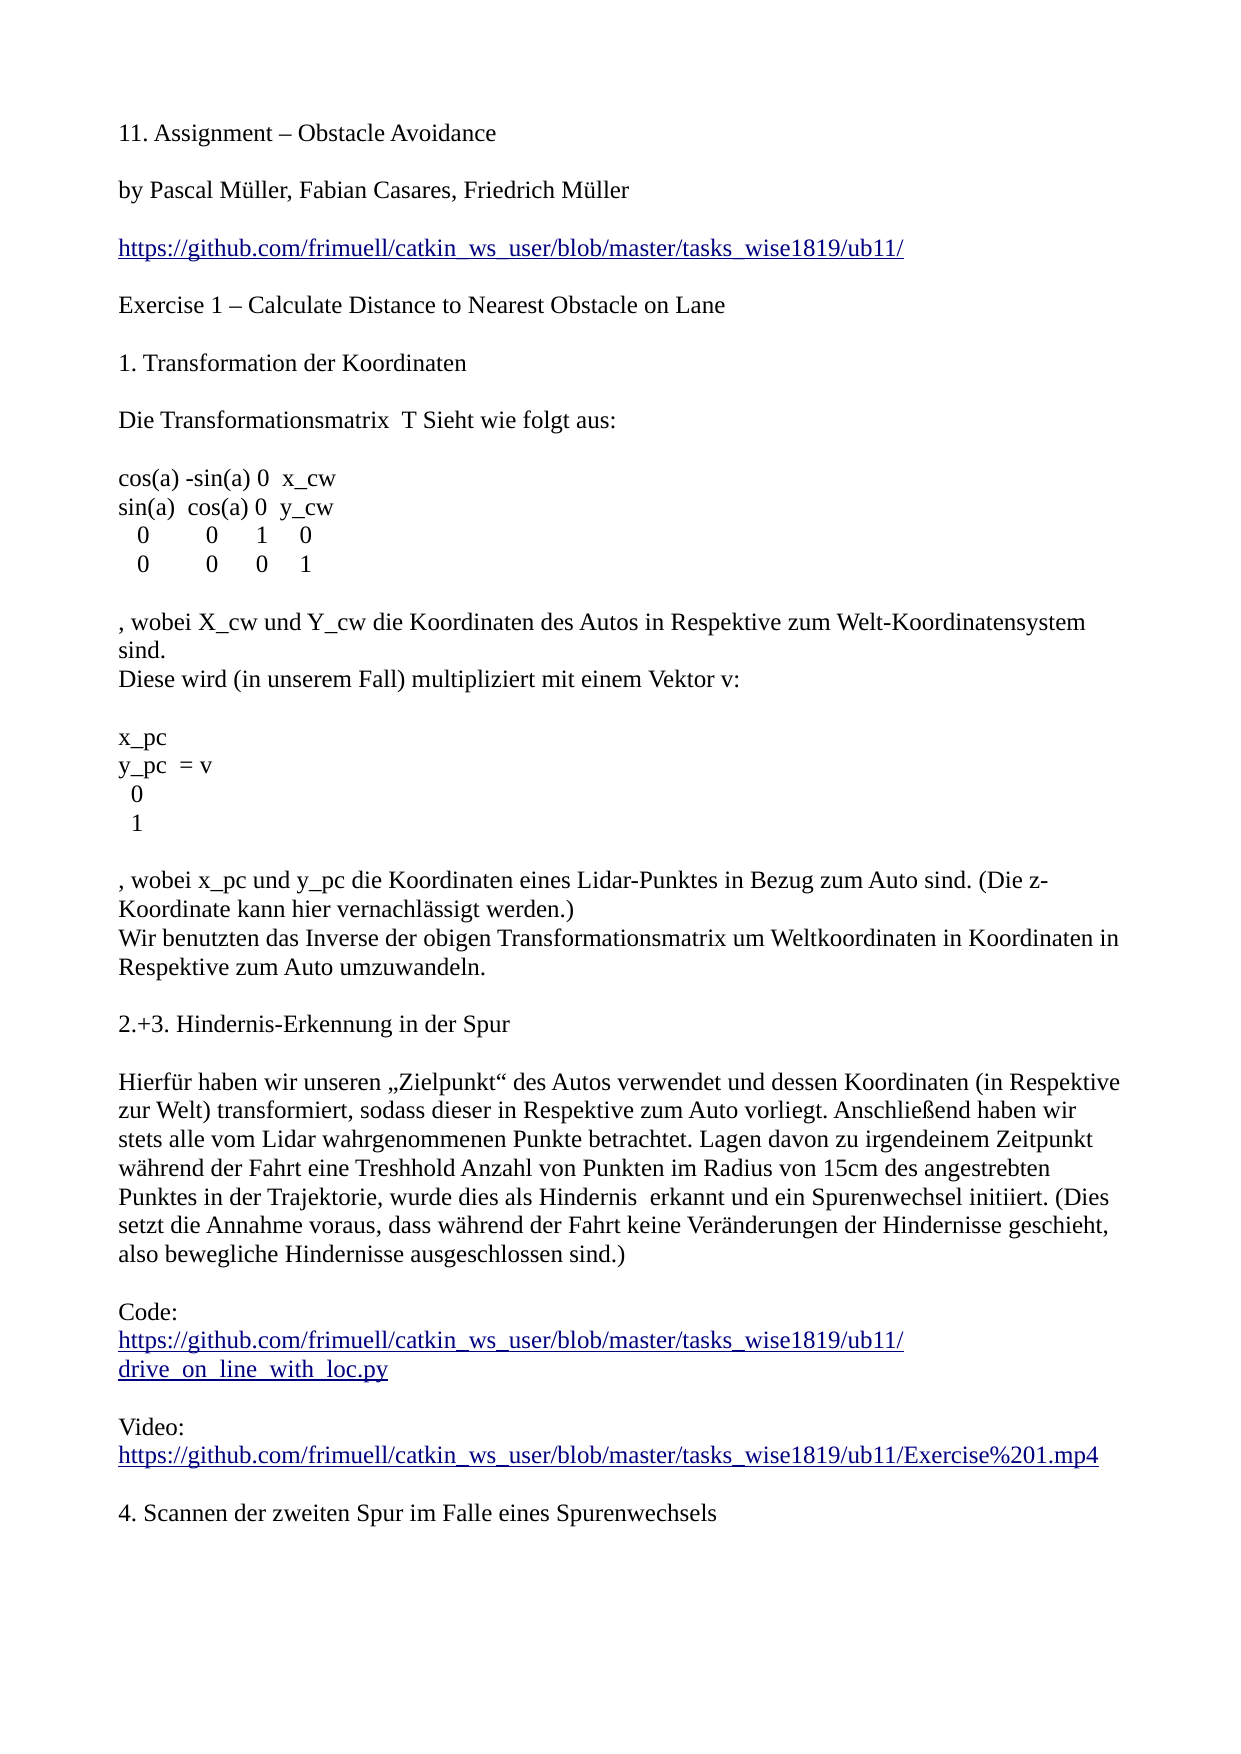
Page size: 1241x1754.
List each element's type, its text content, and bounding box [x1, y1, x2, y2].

text https://github.com/frimuell/catkin_ws_user/blob/master/tasks_wise1819/ub11/ [118, 233, 1122, 262]
text Diese wird (in unserem Fall) multipliziert mit einem Vektor v: [118, 664, 1122, 693]
text Wir benutzten das Inverse der obigen Transformationsmatrix um Weltkoordinaten in Koordinaten in Respektive zum Auto umzuwandeln. [118, 923, 1122, 981]
text 1 [118, 808, 1122, 837]
text , wobei x_pc und y_pc die Koordinaten eines Lidar-Punktes in Bezug zum Auto sind. (Die z-Koordinate kann hier vernachlässigt werden.) [118, 866, 1122, 923]
text x_pc [118, 722, 1122, 751]
text y_pc = v [118, 751, 1122, 779]
text 2.+3. Hindernis-Erkennung in der Spur [118, 1009, 1122, 1038]
text 4. Scannen der zweiten Spur im Falle eines Spurenwechsels [118, 1498, 1122, 1527]
text https://github.com/frimuell/catkin_ws_user/blob/master/tasks_wise1819/ub11/drive_on_line_with_loc.py [118, 1326, 1122, 1383]
text Die Transformationsmatrix T Sieht wie folgt aus: [118, 406, 1122, 434]
text , wobei X_cw und Y_cw die Koordinaten des Autos in Respektive zum Welt-Koordinatensystem sind. [118, 607, 1122, 664]
text by Pascal Müller, Fabian Casares, Friedrich Müller [118, 176, 1122, 204]
text Code: [118, 1297, 1122, 1326]
text 11. Assignment – Obstacle Avoidance [118, 118, 1122, 147]
text 0 0 1 0 [118, 521, 1122, 549]
text https://github.com/frimuell/catkin_ws_user/blob/master/tasks_wise1819/ub11/Exercise%201.mp4 [118, 1441, 1122, 1469]
text 1. Transformation der Koordinaten [118, 348, 1122, 377]
text Hierfür haben wir unseren „Zielpunkt“ des Autos verwendet und dessen Koordinaten (in Respektive zur Welt) transformiert, sodass dieser in Respektive zum Auto vorliegt. Anschließend haben wir stets alle vom Lidar wahrgenommenen Punkte betrachtet. Lagen davon zu irgendeinem Zeitpunkt während der Fahrt eine Treshhold Anzahl von Punkten im Radius von 15cm des angestrebten Punktes in der Trajektorie, wurde dies als Hindernis erkannt und ein Spurenwechsel initiiert. (Dies setzt die Annahme voraus, dass während der Fahrt keine Veränderungen der Hindernisse geschieht, also bewegliche Hindernisse ausgeschlossen sind.) [118, 1067, 1122, 1268]
text 0 0 0 1 [118, 549, 1122, 578]
text 0 [118, 779, 1122, 808]
text Video: [118, 1412, 1122, 1441]
text cos(a) -sin(a) 0 x_cw [118, 463, 1122, 492]
text Exercise 1 – Calculate Distance to Nearest Obstacle on Lane [118, 291, 1122, 319]
text sin(a) cos(a) 0 y_cw [118, 492, 1122, 521]
